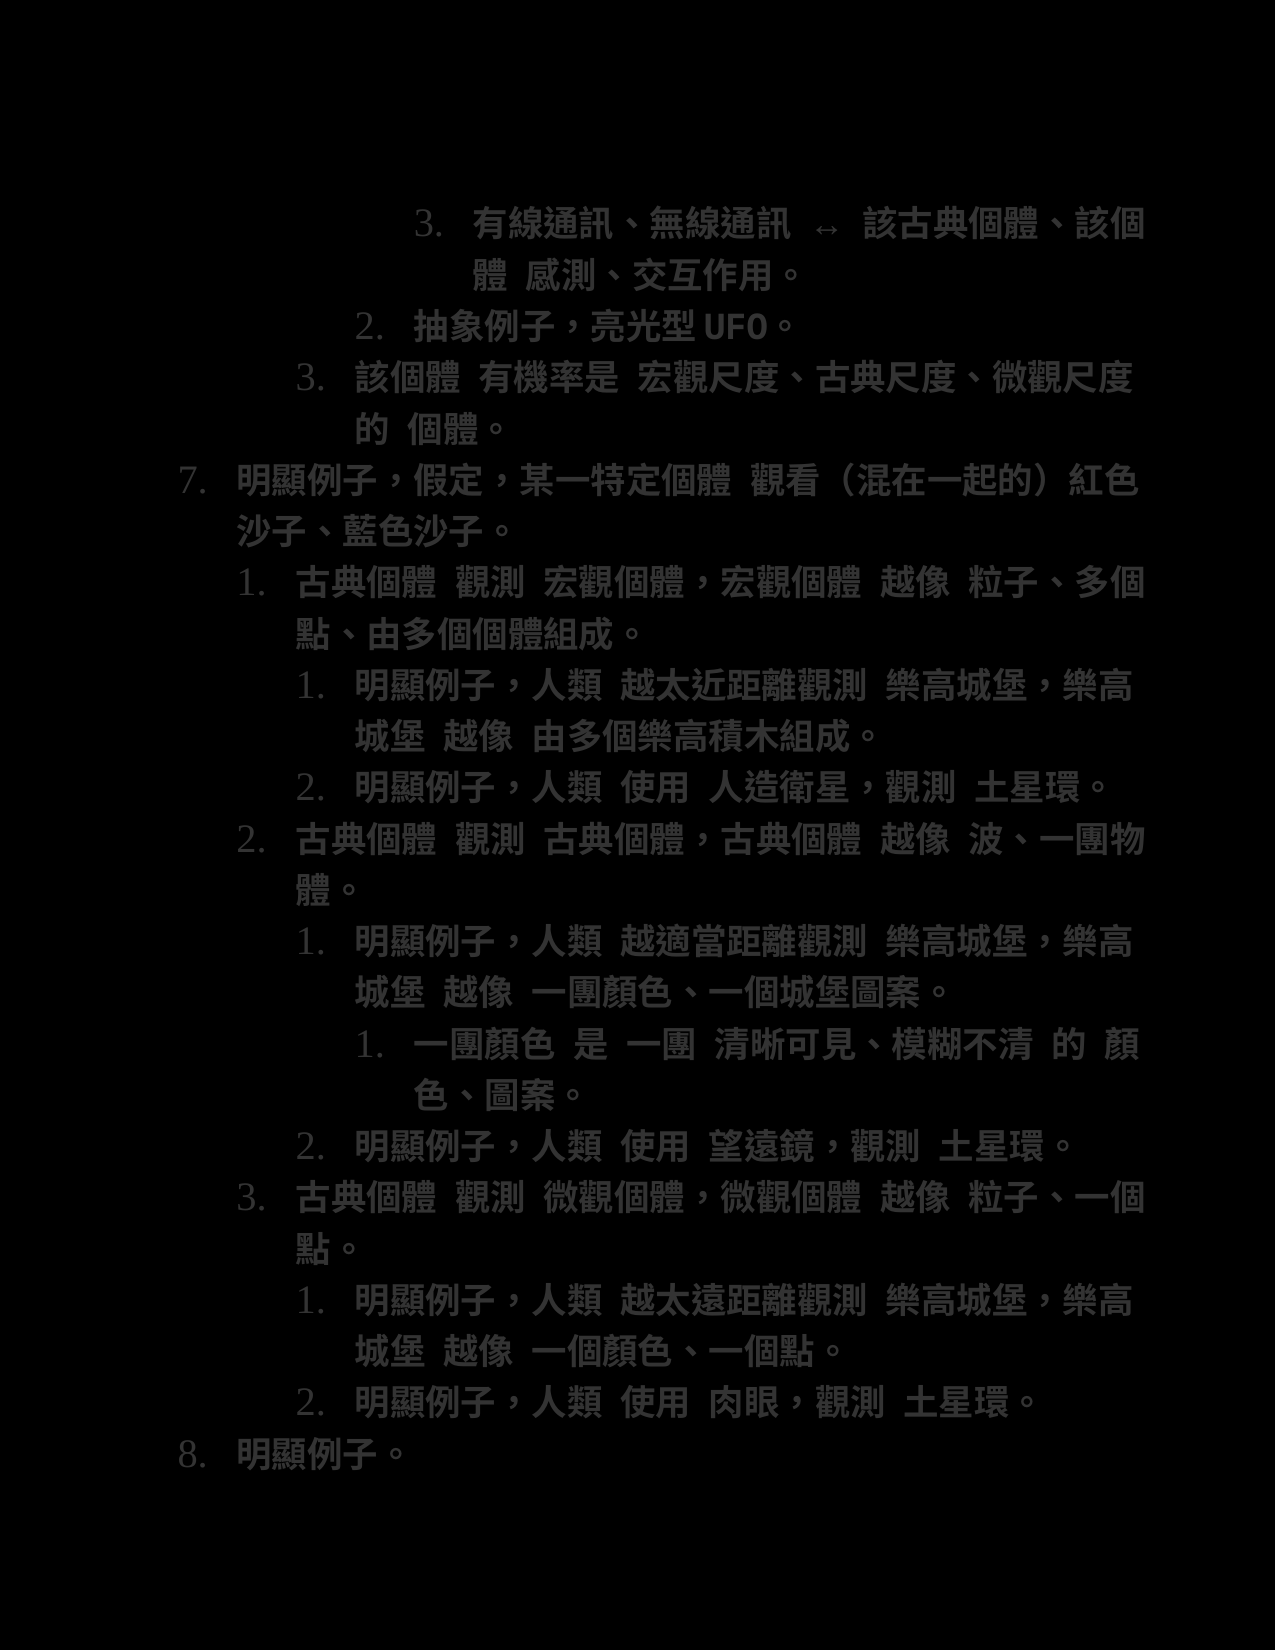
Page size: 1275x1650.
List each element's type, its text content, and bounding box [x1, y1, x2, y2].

list 明顯例子，人類 使用 望遠鏡，觀測 土星環。 [295, 1118, 1157, 1170]
list 明顯例子。 [177, 1426, 1157, 1477]
list 明顯例子，人類 越太近距離觀測 樂高城堡，樂高城堡 越像 由多個樂高積木組成。 [295, 657, 1157, 760]
list 有線通訊、無線通訊 ↔ 該古典個體、該個體 感測、交互作用。 [413, 196, 1157, 298]
list 明顯例子，人類 使用 肉眼，觀測 土星環。 [295, 1375, 1157, 1426]
list 一團顏色 是 一團 清晰可見、模糊不清 的 顏色、圖案。 [354, 1016, 1157, 1118]
list 古典個體 觀測 微觀個體，微觀個體 越像 粒子、一個點。 [236, 1170, 1157, 1272]
list 古典個體 觀測 宏觀個體，宏觀個體 越像 粒子、多個點、由多個個體組成。 [236, 555, 1157, 657]
list 明顯例子，假定，某一特定個體 觀看（混在一起的）紅色沙子、藍色沙子。 [177, 452, 1157, 555]
list 抽象例子，亮光型UFO。 [354, 298, 1157, 350]
list 該個體 有機率是 宏觀尺度、古典尺度、微觀尺度 的 個體。 [295, 350, 1157, 452]
list 明顯例子，人類 越適當距離觀測 樂高城堡，樂高城堡 越像 一團顏色、一個城堡圖案。 [295, 913, 1157, 1016]
list 古典個體 觀測 古典個體，古典個體 越像 波、一團物體。 [236, 811, 1157, 913]
list 明顯例子，人類 使用 人造衛星，觀測 土星環。 [295, 760, 1157, 811]
list 明顯例子，人類 越太遠距離觀測 樂高城堡，樂高城堡 越像 一個顏色、一個點。 [295, 1272, 1157, 1375]
